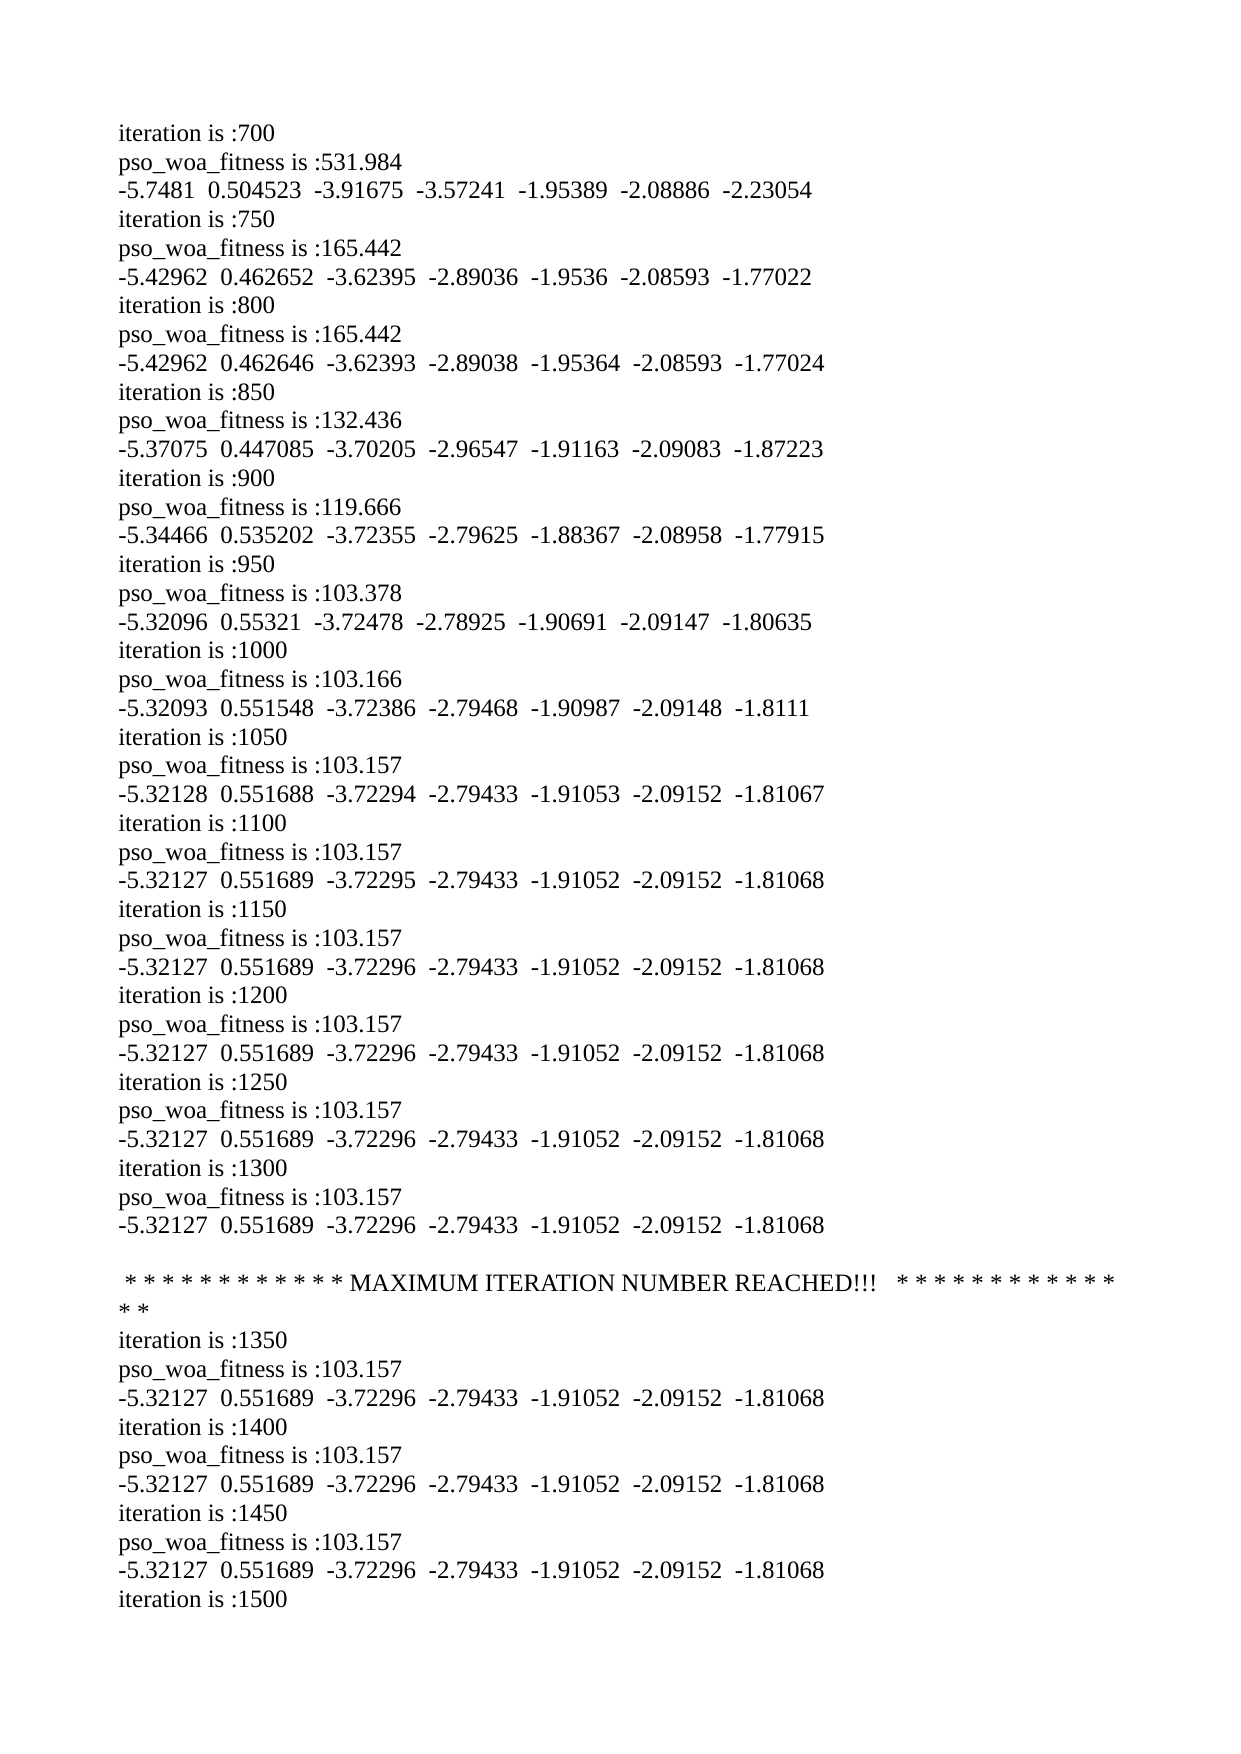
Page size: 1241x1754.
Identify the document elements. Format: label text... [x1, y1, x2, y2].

text iteration is :1450 [118, 1498, 1122, 1527]
text iteration is :950 [118, 549, 1122, 578]
text iteration is :1300 [118, 1153, 1122, 1182]
text pso_woa_fitness is :119.666 [118, 492, 1122, 521]
text pso_woa_fitness is :103.157 [118, 1096, 1122, 1124]
text pso_woa_fitness is :103.157 [118, 837, 1122, 866]
text iteration is :700 [118, 118, 1122, 147]
text pso_woa_fitness is :103.157 [118, 1182, 1122, 1211]
text iteration is :1250 [118, 1067, 1122, 1096]
text * * * * * * * * * * * * MAXIMUM ITERATION NUMBER REACHED!!! * * * * * * * * * * * * * * [118, 1268, 1122, 1326]
text iteration is :1100 [118, 808, 1122, 837]
text -5.42962 0.462646 -3.62393 -2.89038 -1.95364 -2.08593 -1.77024 [118, 348, 1122, 377]
text -5.32096 0.55321 -3.72478 -2.78925 -1.90691 -2.09147 -1.80635 [118, 607, 1122, 636]
text iteration is :1000 [118, 636, 1122, 664]
text -5.32127 0.551689 -3.72296 -2.79433 -1.91052 -2.09152 -1.81068 [118, 1469, 1122, 1498]
text pso_woa_fitness is :103.157 [118, 1441, 1122, 1469]
text -5.32128 0.551688 -3.72294 -2.79433 -1.91053 -2.09152 -1.81067 [118, 779, 1122, 808]
text -5.34466 0.535202 -3.72355 -2.79625 -1.88367 -2.08958 -1.77915 [118, 521, 1122, 549]
text -5.32127 0.551689 -3.72296 -2.79433 -1.91052 -2.09152 -1.81068 [118, 1383, 1122, 1412]
text iteration is :1400 [118, 1412, 1122, 1441]
text pso_woa_fitness is :531.984 [118, 147, 1122, 176]
text -5.32127 0.551689 -3.72296 -2.79433 -1.91052 -2.09152 -1.81068 [118, 1038, 1122, 1067]
text iteration is :1350 [118, 1326, 1122, 1354]
text pso_woa_fitness is :103.157 [118, 1354, 1122, 1383]
text -5.32127 0.551689 -3.72296 -2.79433 -1.91052 -2.09152 -1.81068 [118, 1124, 1122, 1153]
text iteration is :1500 [118, 1584, 1122, 1613]
text -5.42962 0.462652 -3.62395 -2.89036 -1.9536 -2.08593 -1.77022 [118, 262, 1122, 291]
text pso_woa_fitness is :103.157 [118, 923, 1122, 952]
text iteration is :750 [118, 204, 1122, 233]
text -5.37075 0.447085 -3.70205 -2.96547 -1.91163 -2.09083 -1.87223 [118, 434, 1122, 463]
text pso_woa_fitness is :103.166 [118, 664, 1122, 693]
text -5.32093 0.551548 -3.72386 -2.79468 -1.90987 -2.09148 -1.8111 [118, 693, 1122, 722]
text pso_woa_fitness is :103.378 [118, 578, 1122, 607]
text pso_woa_fitness is :103.157 [118, 1527, 1122, 1556]
text iteration is :800 [118, 291, 1122, 319]
text -5.32127 0.551689 -3.72296 -2.79433 -1.91052 -2.09152 -1.81068 [118, 1556, 1122, 1584]
text iteration is :900 [118, 463, 1122, 492]
text iteration is :1050 [118, 722, 1122, 751]
text pso_woa_fitness is :165.442 [118, 319, 1122, 348]
text iteration is :1150 [118, 894, 1122, 923]
text pso_woa_fitness is :103.157 [118, 751, 1122, 779]
text -5.32127 0.551689 -3.72296 -2.79433 -1.91052 -2.09152 -1.81068 [118, 1211, 1122, 1239]
text -5.32127 0.551689 -3.72295 -2.79433 -1.91052 -2.09152 -1.81068 [118, 866, 1122, 894]
text -5.7481 0.504523 -3.91675 -3.57241 -1.95389 -2.08886 -2.23054 [118, 176, 1122, 204]
text iteration is :850 [118, 377, 1122, 406]
text iteration is :1200 [118, 981, 1122, 1009]
text pso_woa_fitness is :165.442 [118, 233, 1122, 262]
text -5.32127 0.551689 -3.72296 -2.79433 -1.91052 -2.09152 -1.81068 [118, 952, 1122, 981]
text pso_woa_fitness is :103.157 [118, 1009, 1122, 1038]
text pso_woa_fitness is :132.436 [118, 406, 1122, 434]
